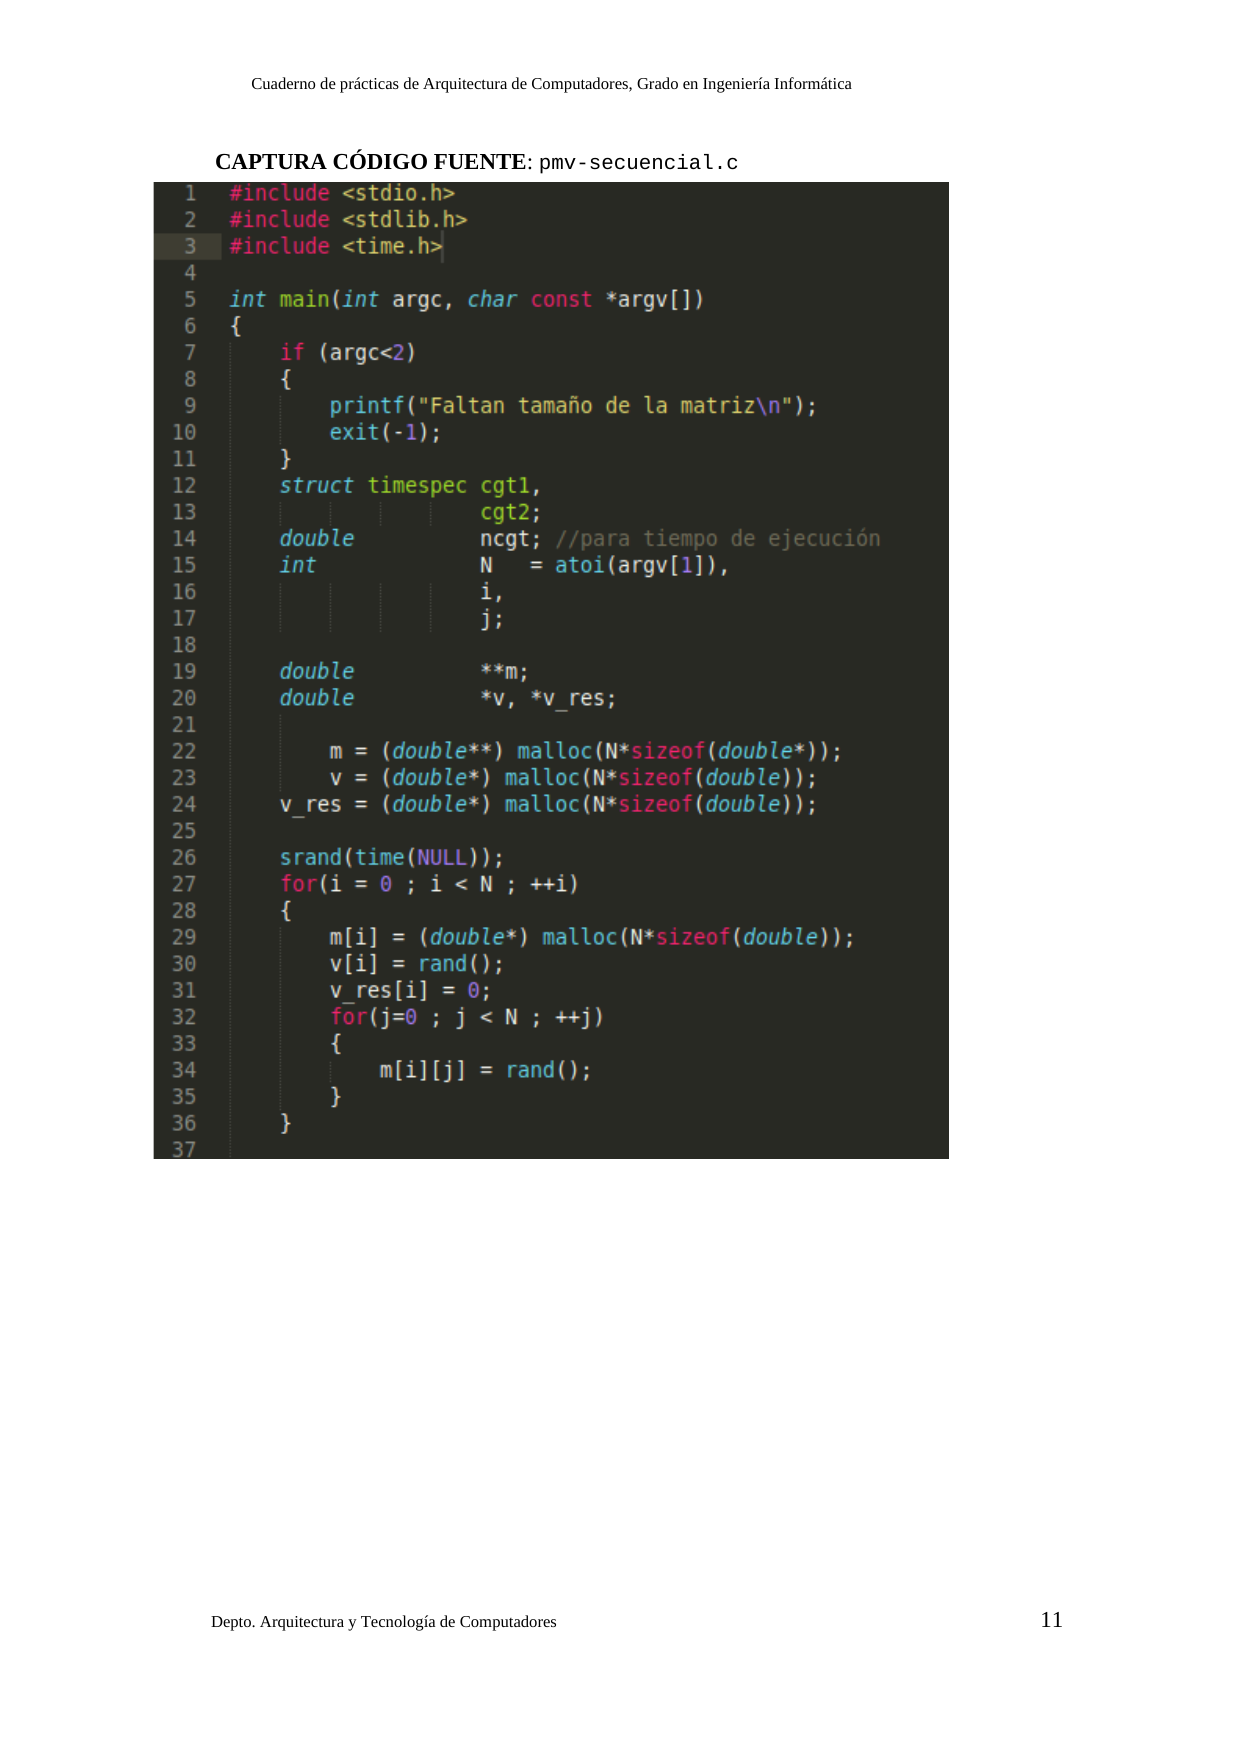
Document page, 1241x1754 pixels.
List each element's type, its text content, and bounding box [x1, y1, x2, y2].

text CAPTURA CÓDIGO FUENTE: pmv-secuencial.c [215, 148, 1063, 175]
picture [153, 182, 949, 1159]
